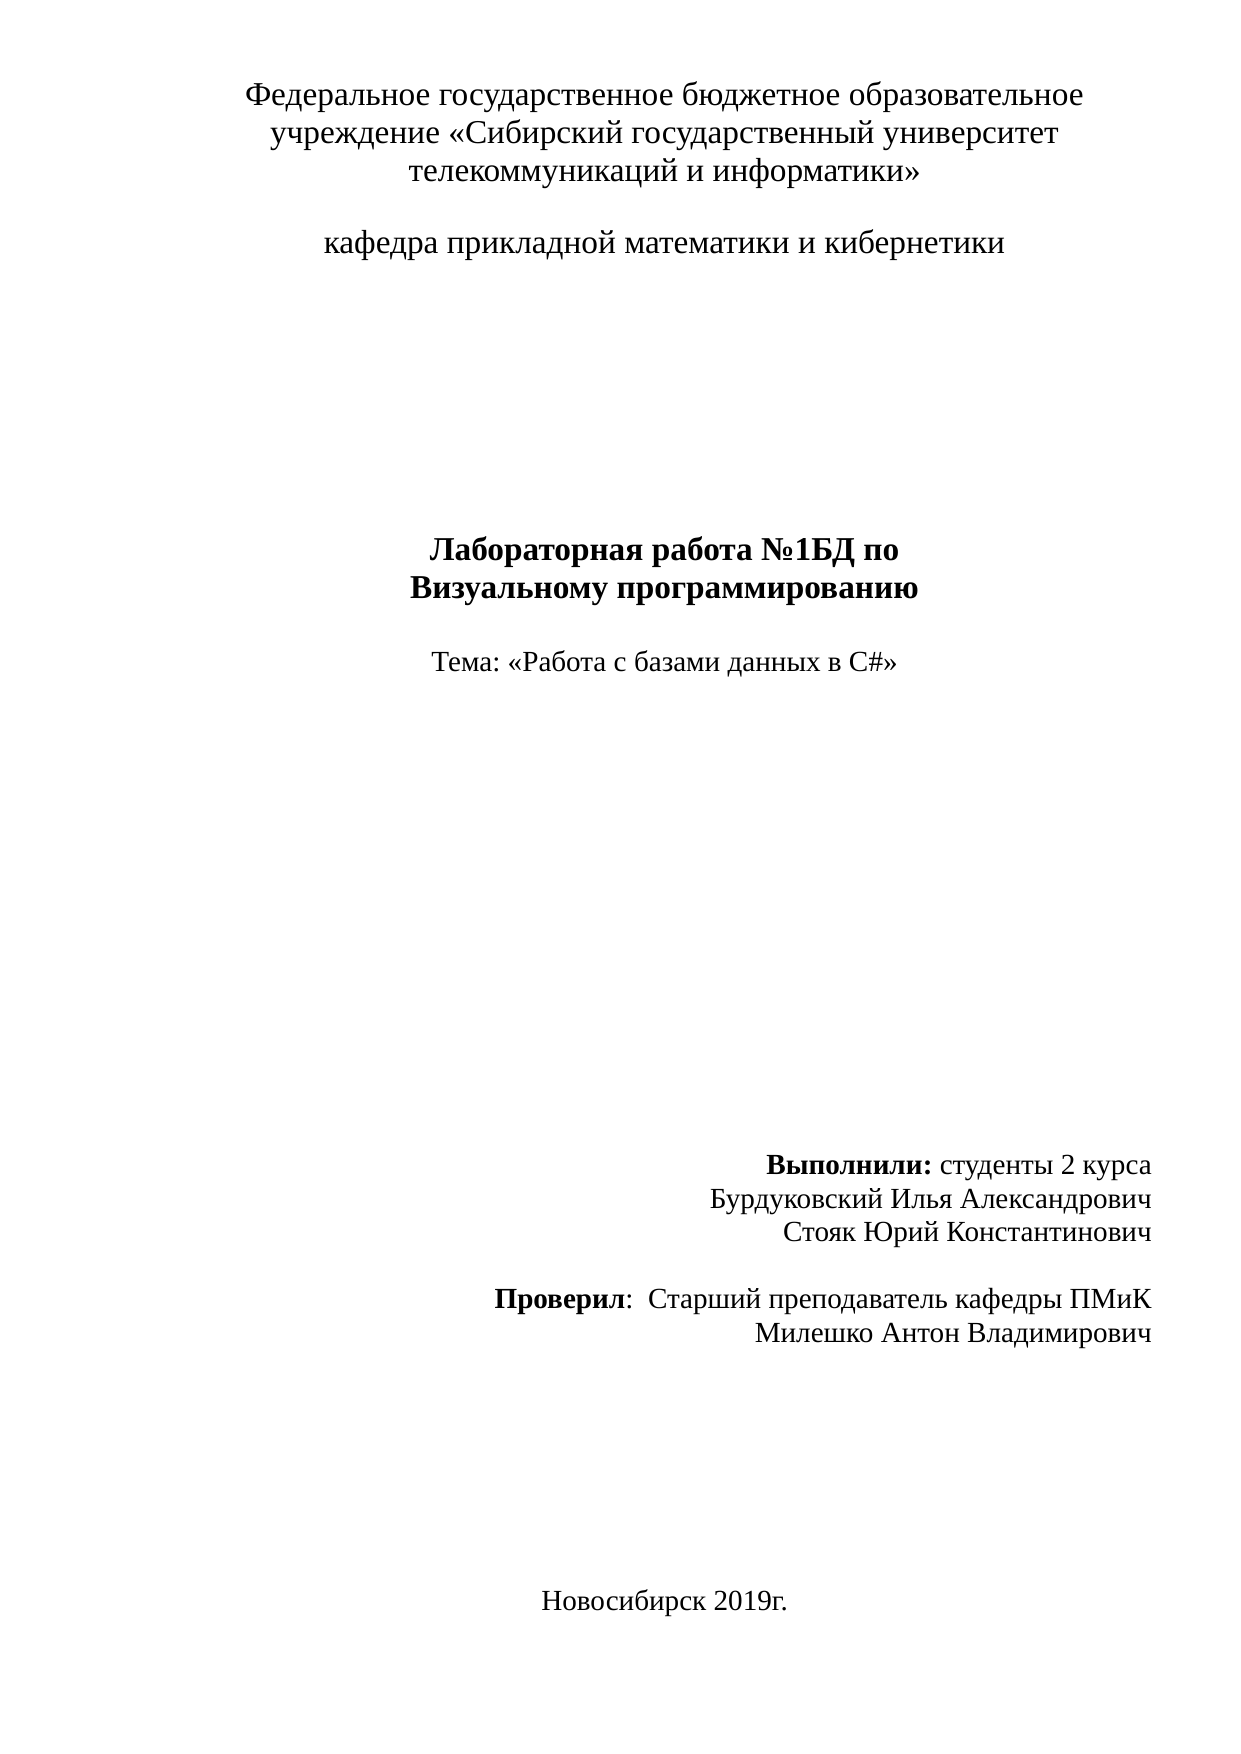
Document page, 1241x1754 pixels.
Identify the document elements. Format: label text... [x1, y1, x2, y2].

text Тема: «Работа с базами данных в С#» [177, 644, 1152, 678]
text Новосибирск 2019г. [177, 1583, 1152, 1617]
text Стояк Юрий Константинович [177, 1214, 1152, 1248]
text Федеральное государственное бюджетное образовательное учреждение «Сибирский государственный университет [177, 74, 1152, 151]
text Лабораторная работа №1БД по [177, 529, 1152, 567]
text Выполнили: студенты 2 курса [177, 1147, 1152, 1181]
text Милешко Антон Владимирович [177, 1315, 1152, 1348]
text Проверил: Старший преподаватель кафедры ПМиК [177, 1281, 1152, 1315]
text Бурдуковский Илья Александрович [177, 1181, 1152, 1214]
text кафедра прикладной математики и кибернетики [177, 222, 1152, 261]
text телекоммуникаций и информатики» [177, 151, 1152, 189]
text Визуальному программированию [177, 567, 1152, 606]
